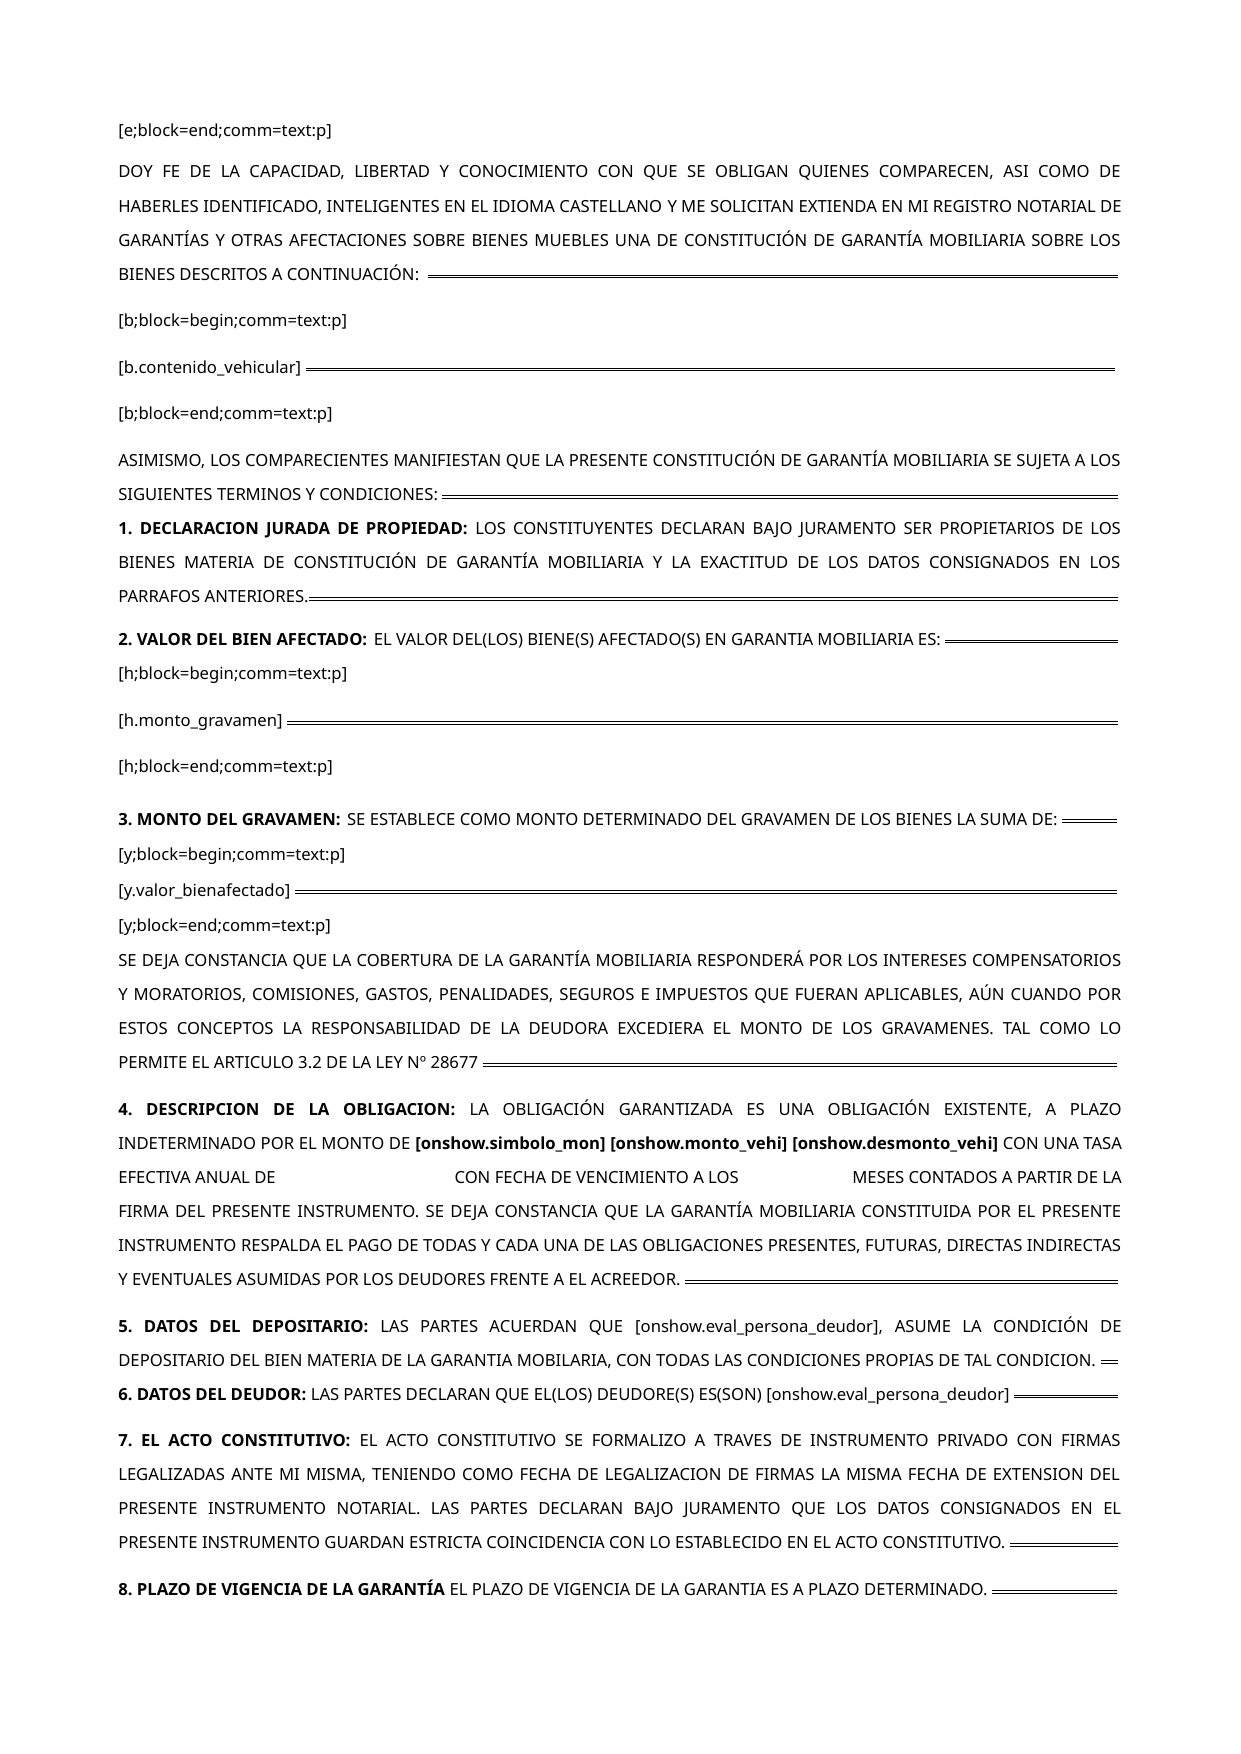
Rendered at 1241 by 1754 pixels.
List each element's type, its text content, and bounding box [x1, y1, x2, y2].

text [h;block=end;comm=text:p] [118, 755, 1122, 778]
text [e;block=end;comm=text:p] [118, 118, 1122, 141]
text 8. PLAZO DE VIGENCIA DE LA GARANTÍA EL PLAZO DE VIGENCIA DE LA GARANTIA ES A PLAZO DETERMINADO. [118, 1578, 1122, 1600]
text 3. MONTO DEL GRAVAMEN: SE ESTABLECE COMO MONTO DETERMINADO DEL GRAVAMEN DE LOS BIENES LA SUMA DE: [118, 802, 1122, 830]
text [y;block=begin;comm=text:p] [118, 843, 1122, 866]
text 5. DATOS DEL DEPOSITARIO: LAS PARTES ACUERDAN QUE [onshow.eval_persona_deudor], ASUME LA CONDICIÓN DE DEPOSITARIO DEL BIEN MATERIA DE LA GARANTIA MOBILARIA, CON TODAS LAS CONDICIONES PROPIAS DE TAL CONDICION. 6. DATOS DEL DEUDOR: LAS PARTES DECLARAN QUE EL(LOS) DEUDORE(S) ES(SON) [onshow.eval_persona_deudor] [118, 1314, 1122, 1405]
text ASIMISMO, LOS COMPARECIENTES MANIFIESTAN QUE LA PRESENTE CONSTITUCIÓN DE GARANTÍA MOBILIARIA SE SUJETA A LOS SIGUIENTES TERMINOS Y CONDICIONES: 1. DECLARACION JURADA DE PROPIEDAD: LOS CONSTITUYENTES DECLARAN BAJO JURAMENTO SER PROPIETARIOS DE LOS BIENES MATERIA DE CONSTITUCIÓN DE GARANTÍA MOBILIARIA Y LA EXACTITUD DE LOS DATOS CONSIGNADOS EN LOS PARRAFOS ANTERIORES. 2. VALOR DEL BIEN AFECTADO: EL VALOR DEL(LOS) BIENE(S) AFECTADO(S) EN GARANTIA MOBILIARIA ES: [h;block=begin;comm=text:p] [118, 448, 1122, 685]
text [y.valor_bienafectado] [118, 878, 1122, 901]
text [b.contenido_vehicular] [118, 355, 1122, 378]
text [b;block=begin;comm=text:p] [118, 309, 1122, 332]
text 7. EL ACTO CONSTITUTIVO: EL ACTO CONSTITUTIVO SE FORMALIZO A TRAVES DE INSTRUMENTO PRIVADO CON FIRMAS LEGALIZADAS ANTE MI MISMA, TENIENDO COMO FECHA DE LEGALIZACION DE FIRMAS LA MISMA FECHA DE EXTENSION DEL PRESENTE INSTRUMENTO NOTARIAL. LAS PARTES DECLARAN BAJO JURAMENTO QUE LOS DATOS CONSIGNADOS EN EL PRESENTE INSTRUMENTO GUARDAN ESTRICTA COINCIDENCIA CON LO ESTABLECIDO EN EL ACTO CONSTITUTIVO. [118, 1429, 1122, 1554]
text [y;block=end;comm=text:p] [118, 913, 1122, 936]
text [h.monto_gravamen] [118, 708, 1122, 731]
text SE DEJA CONSTANCIA QUE LA COBERTURA DE LA GARANTÍA MOBILIARIA RESPONDERÁ POR LOS INTERESES COMPENSATORIOS Y MORATORIOS, COMISIONES, GASTOS, PENALIDADES, SEGUROS E IMPUESTOS QUE FUERAN APLICABLES, AÚN CUANDO POR ESTOS CONCEPTOS LA RESPONSABILIDAD DE LA DEUDORA EXCEDIERA EL MONTO DE LOS GRAVAMENES. TAL COMO LO PERMITE EL ARTICULO 3.2 DE LA LEY Nº 28677 [118, 948, 1122, 1073]
text [b;block=end;comm=text:p] [118, 402, 1122, 425]
text 4. DESCRIPCION DE LA OBLIGACION: LA OBLIGACIÓN GARANTIZADA ES UNA OBLIGACIÓN EXISTENTE, A PLAZO INDETERMINADO POR EL MONTO DE [onshow.simbolo_mon] [onshow.monto_vehi] [onshow.desmonto_vehi] CON UNA TASA EFECTIVA ANUAL DE CON FECHA DE VENCIMIENTO A LOS MESES CONTADOS A PARTIR DE LA FIRMA DEL PRESENTE INSTRUMENTO. SE DEJA CONSTANCIA QUE LA GARANTÍA MOBILIARIA CONSTITUIDA POR EL PRESENTE INSTRUMENTO RESPALDA EL PAGO DE TODAS Y CADA UNA DE LAS OBLIGACIONES PRESENTES, FUTURAS, DIRECTAS INDIRECTAS Y EVENTUALES ASUMIDAS POR LOS DEUDORES FRENTE A EL ACREEDOR. [118, 1097, 1122, 1290]
text DOY FE DE LA CAPACIDAD, LIBERTAD Y CONOCIMIENTO CON QUE SE OBLIGAN QUIENES COMPARECEN, ASI COMO DE HABERLES IDENTIFICADO, INTELIGENTES EN EL IDIOMA CASTELLANO Y ME SOLICITAN EXTIENDA EN MI REGISTRO NOTARIAL DE GARANTÍAS Y OTRAS AFECTACIONES SOBRE BIENES MUEBLES UNA DE CONSTITUCIÓN DE GARANTÍA MOBILIARIA SOBRE LOS BIENES DESCRITOS A CONTINUACIÓN: [118, 160, 1122, 285]
